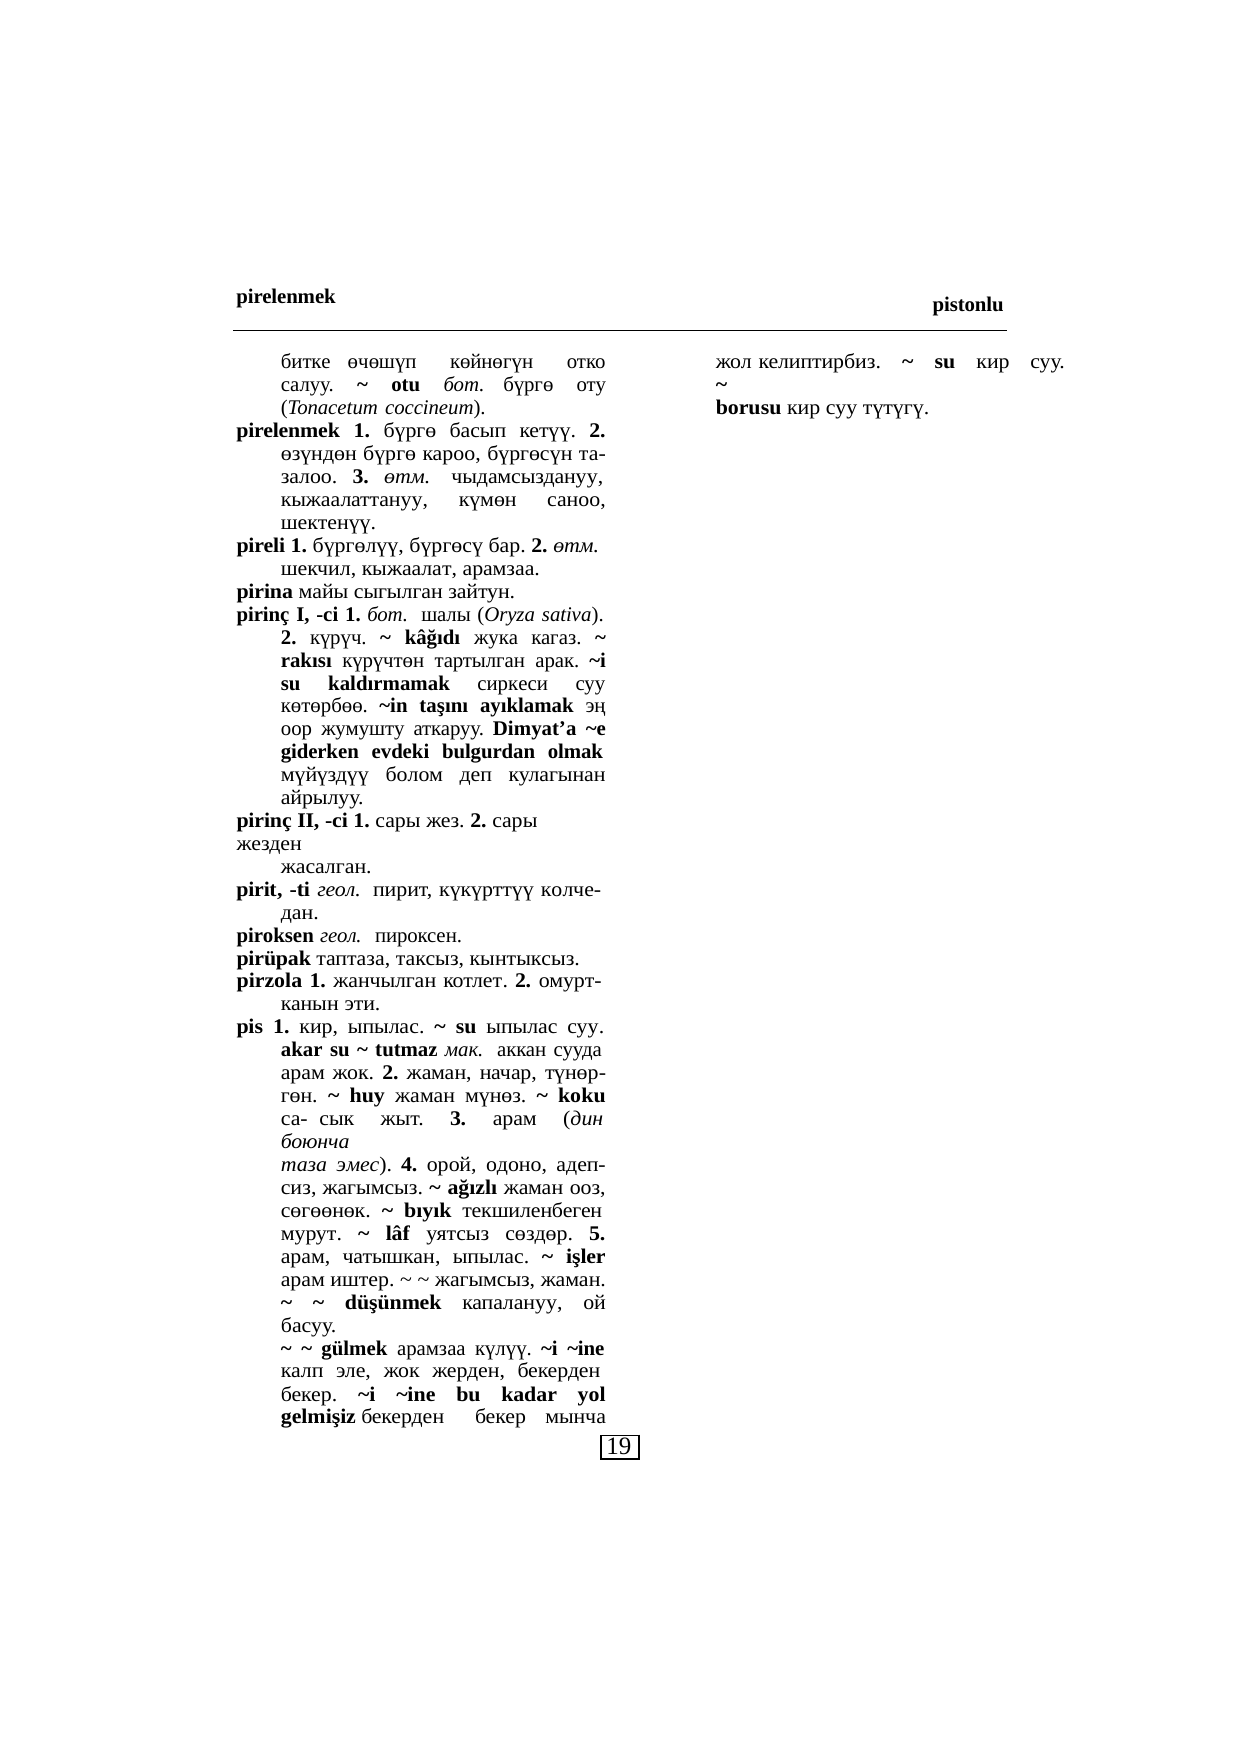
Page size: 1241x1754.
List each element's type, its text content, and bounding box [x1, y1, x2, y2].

text мурут. ~ lâf уятсыз сөздөр. 5. арам, чатышкан, ыпылас. ~ işler арам иштер. ~ ~ жагымсыз, жаман. [281, 1222, 606, 1291]
text бекер. ~i ~ine bu kadar yol gelmişiz бекерден бекер мынча [281, 1383, 606, 1428]
text шекчил, кыжаалат, арамзаа. [281, 557, 542, 580]
text мүйүздүү болом деп кулагынан айрылуу. [281, 763, 605, 809]
text таза эмес). 4. орой, одоно, адеп- сиз, жагымсыз. ~ ağızlı жаман ооз, сөгөөнөк. ~ bıyık текшиленбеген [281, 1153, 606, 1222]
text pis 1. кир, ыпылас. ~ su ыпылас суу. [236, 1016, 606, 1038]
text borusu кир суу түтүгү. [716, 396, 950, 419]
text akar su ~ tutmaz мак. аккан сууда [281, 1038, 606, 1061]
text арам жок. 2. жаман, начар, түнөр- гөн. ~ huy жаман мүнөз. ~ koku са- сык жыт. 3. арам (дин боюнча [281, 1061, 606, 1153]
text калп эле, жок жерден, бекерден [281, 1359, 606, 1382]
text pistonlu [932, 292, 1065, 316]
text 2. күрүч. ~ kâğıdı жука кагаз. ~ rakısı күрүчтөн тартылган арак. ~i su kaldırmamak сиркеси суу [281, 626, 606, 694]
text pirelenmek 1. бүргө басып кетүү. 2. өзүндөн бүргө кароо, бүргөсүн та- залоо. 3. өтм. чыдамсыздануу, [236, 419, 606, 488]
text канын эти. [281, 992, 382, 1016]
text ~ ~ düşünmek капалануу, ой басуу. [281, 1291, 606, 1337]
text кыжаалаттануу, күмөн саноо, шектенүү. [281, 488, 606, 534]
text жасалган. [281, 855, 372, 878]
text көтөрбөө. ~in taşını ayıklamak эң оор жумушту аткаруу. Dimyat’a ~e giderken evdeki bulgurdan olmak [281, 694, 606, 763]
text pirit, -ti геол. пирит, күкүрттүү колче- дан. [236, 878, 606, 924]
text ~ ~ gülmek арамзаа күлүү. ~i ~ine [281, 1337, 606, 1359]
text pireli 1. бүргөлүү, бүргөсү бар. 2. өтм. [236, 534, 606, 557]
text pirina майы сыгылган зайтун. [236, 580, 606, 603]
text pirinç I, -ci 1. бот. шалы (Oryza sativa). [236, 603, 606, 626]
text pirelenmek [236, 284, 337, 308]
text pirinç II, -ci 1. сары жез. 2. сары жезден [236, 809, 606, 855]
text битке өчөшүп көйнөгүн отко салуу. ~ otu бот. бүргө оту (Tonacetum coccineum). [281, 350, 606, 419]
text жол келиптирбиз. ~ su кир суу. ~ [716, 350, 1065, 396]
text piroksen геол. пироксен. [236, 924, 606, 947]
text pirzola 1. жанчылган котлет. 2. омурт- [236, 969, 606, 992]
text pirüpak таптаза, таксыз, кынтыксыз. [236, 947, 606, 969]
